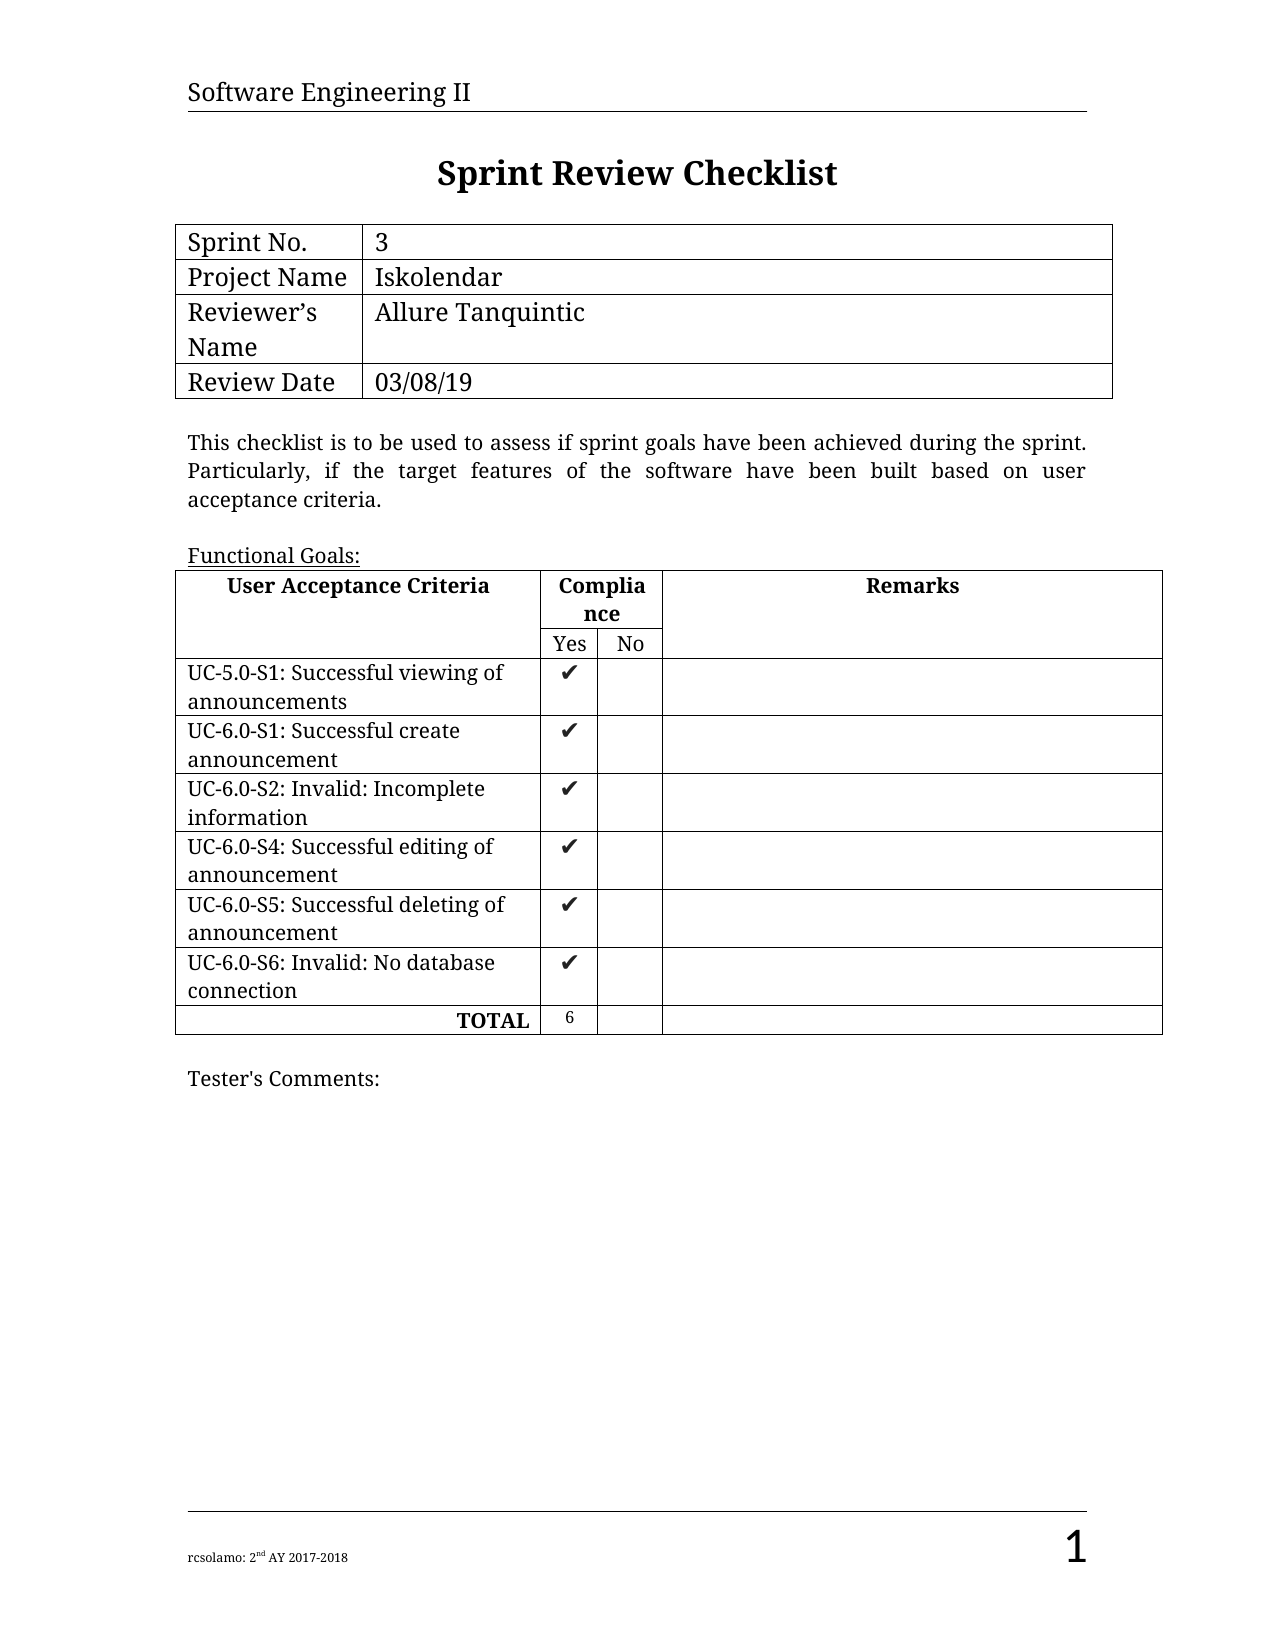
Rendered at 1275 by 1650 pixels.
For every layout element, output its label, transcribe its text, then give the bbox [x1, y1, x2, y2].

table_cell [663, 1006, 1162, 1034]
table_cell Iskolendar [363, 260, 1112, 294]
table_cell No [598, 629, 662, 657]
table_cell UC-6.0-S2: Invalid: Incomplete information [176, 774, 540, 831]
table_cell 6 [541, 1006, 597, 1034]
table_cell [598, 890, 662, 947]
table_cell ✔ [541, 832, 597, 889]
table_cell [598, 948, 662, 1005]
table_cell 03/08/19 [363, 364, 1112, 398]
table_cell [663, 832, 1162, 889]
table_cell [598, 774, 662, 831]
table_cell [663, 948, 1162, 1005]
text This checklist is to be used to assess if sprint goals have been achieved during the sprint. Particularly, if the target features of the software have been built based on user acceptance criteria. [187, 428, 1087, 513]
table_cell Reviewer’s Name [176, 295, 362, 363]
table_cell ✔ [541, 774, 597, 831]
table_cell [598, 659, 662, 715]
table_header Compliance [541, 571, 662, 628]
table_cell ✔ [541, 659, 597, 715]
text Tester's Comments: [187, 1064, 1087, 1092]
table_cell UC-6.0-S4: Successful editing of announcement [176, 832, 540, 889]
table_cell [598, 1006, 662, 1034]
table_cell ✔ [541, 948, 597, 1005]
table_cell [663, 890, 1162, 947]
table_cell Project Name [176, 260, 362, 294]
table_cell Review Date [176, 364, 362, 398]
table_header Sprint No. [176, 225, 362, 259]
text Sprint Review Checklist [187, 150, 1087, 195]
table_cell Allure Tanquintic [363, 295, 1112, 363]
table_cell [598, 716, 662, 773]
table_cell UC-6.0-S1: Successful create announcement [176, 716, 540, 773]
table_cell [598, 832, 662, 889]
table_cell [663, 716, 1162, 773]
table_cell [663, 659, 1162, 715]
table_header Remarks [663, 571, 1162, 657]
table_cell ✔ [541, 716, 597, 773]
table_cell Yes [541, 629, 597, 657]
table_cell UC-6.0-S5: Successful deleting of announcement [176, 890, 540, 947]
table_header 3 [363, 225, 1112, 259]
table_cell ✔ [541, 890, 597, 947]
table_cell UC-6.0-S6: Invalid: No database connection [176, 948, 540, 1005]
table_header User Acceptance Criteria [176, 571, 540, 657]
text Functional Goals: [187, 542, 1087, 570]
table_cell TOTAL [176, 1006, 540, 1034]
table_cell UC-5.0-S1: Successful viewing of announcements [176, 659, 540, 715]
table_cell [663, 774, 1162, 831]
